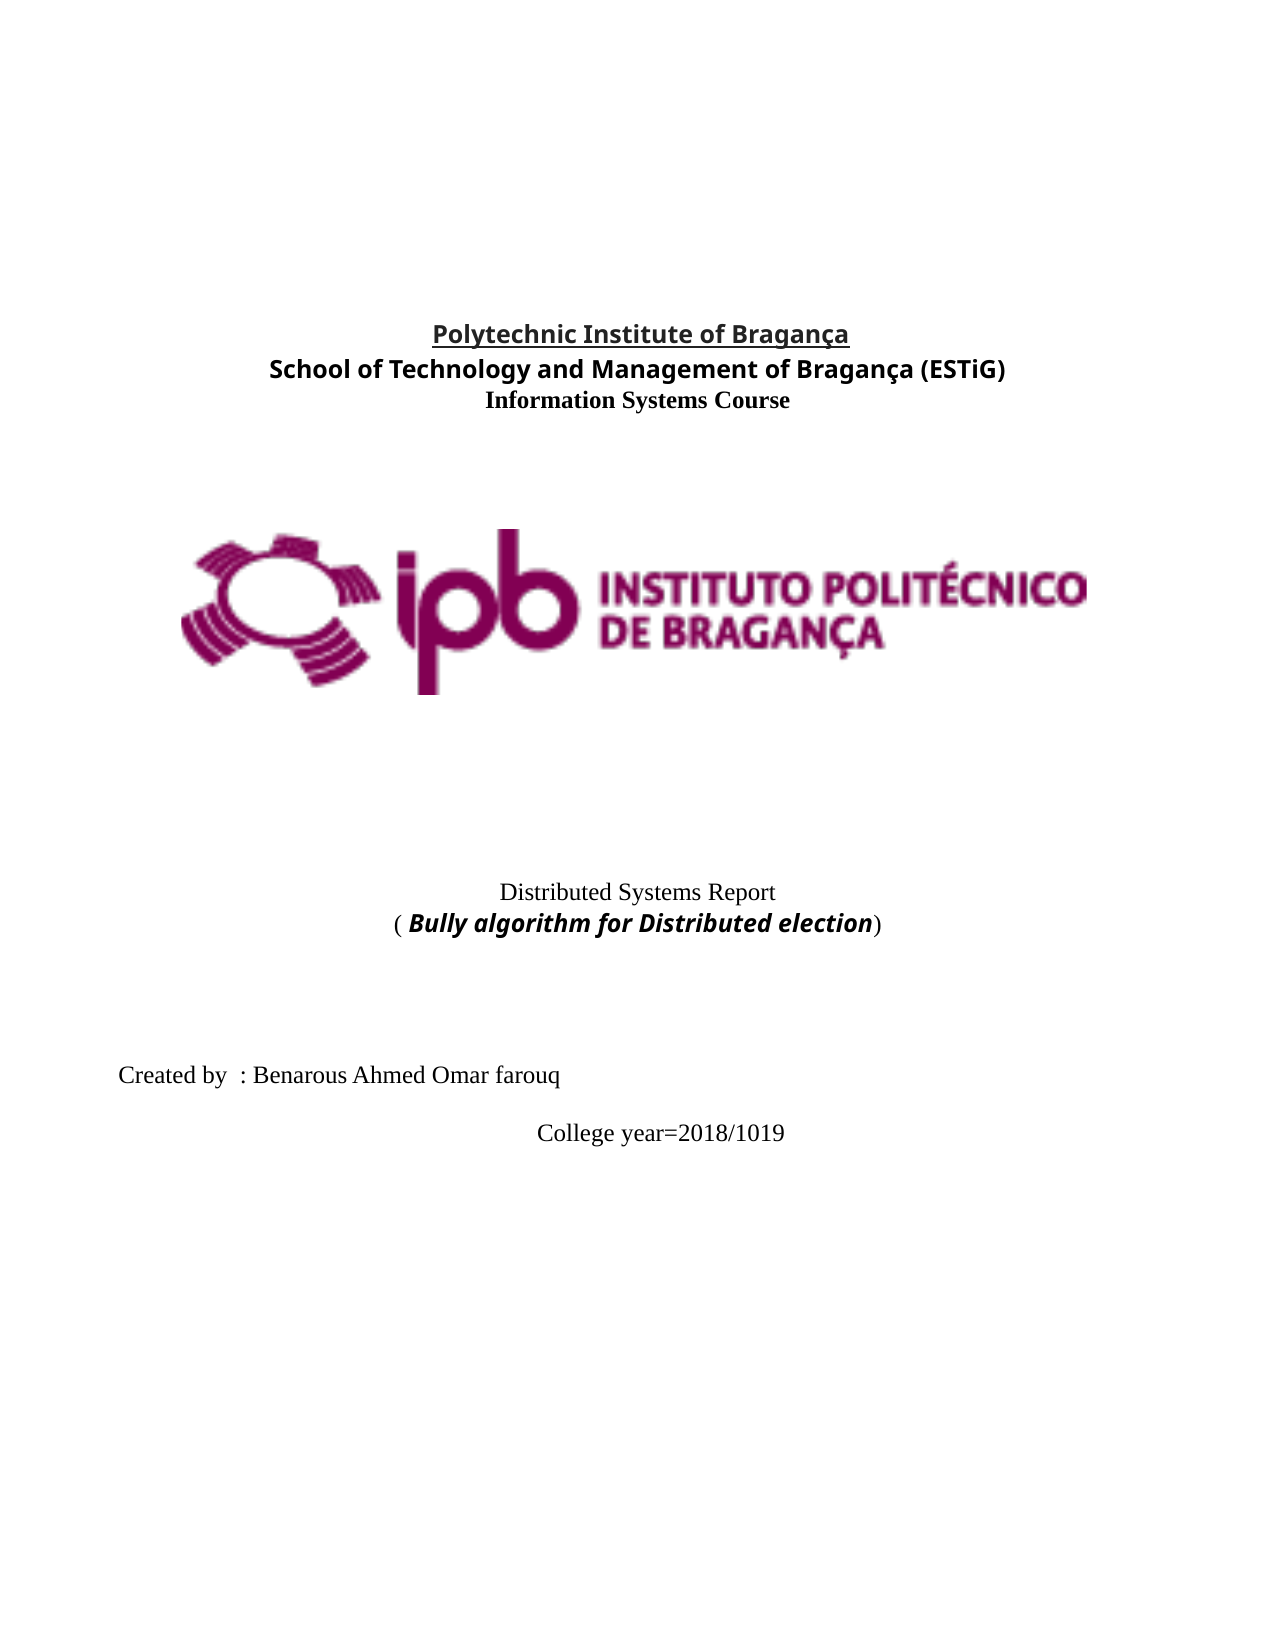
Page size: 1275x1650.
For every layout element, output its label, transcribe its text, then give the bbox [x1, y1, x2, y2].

table_header [118, 529, 181, 762]
table_header [181, 529, 1157, 762]
text Created by : Benarous Ahmed Omar farouq [118, 1061, 1157, 1089]
text Polytechnic Institute of Bragança [118, 317, 1157, 351]
picture [181, 529, 1087, 695]
text Information Systems Course [118, 385, 1157, 414]
text School of Technology and Management of Bragança (ESTiG) [118, 351, 1157, 385]
text ( Bully algorithm for Distributed election) [118, 906, 1157, 940]
text College year=2018/1019 [118, 1118, 1157, 1147]
text Distributed Systems Report [118, 877, 1157, 906]
